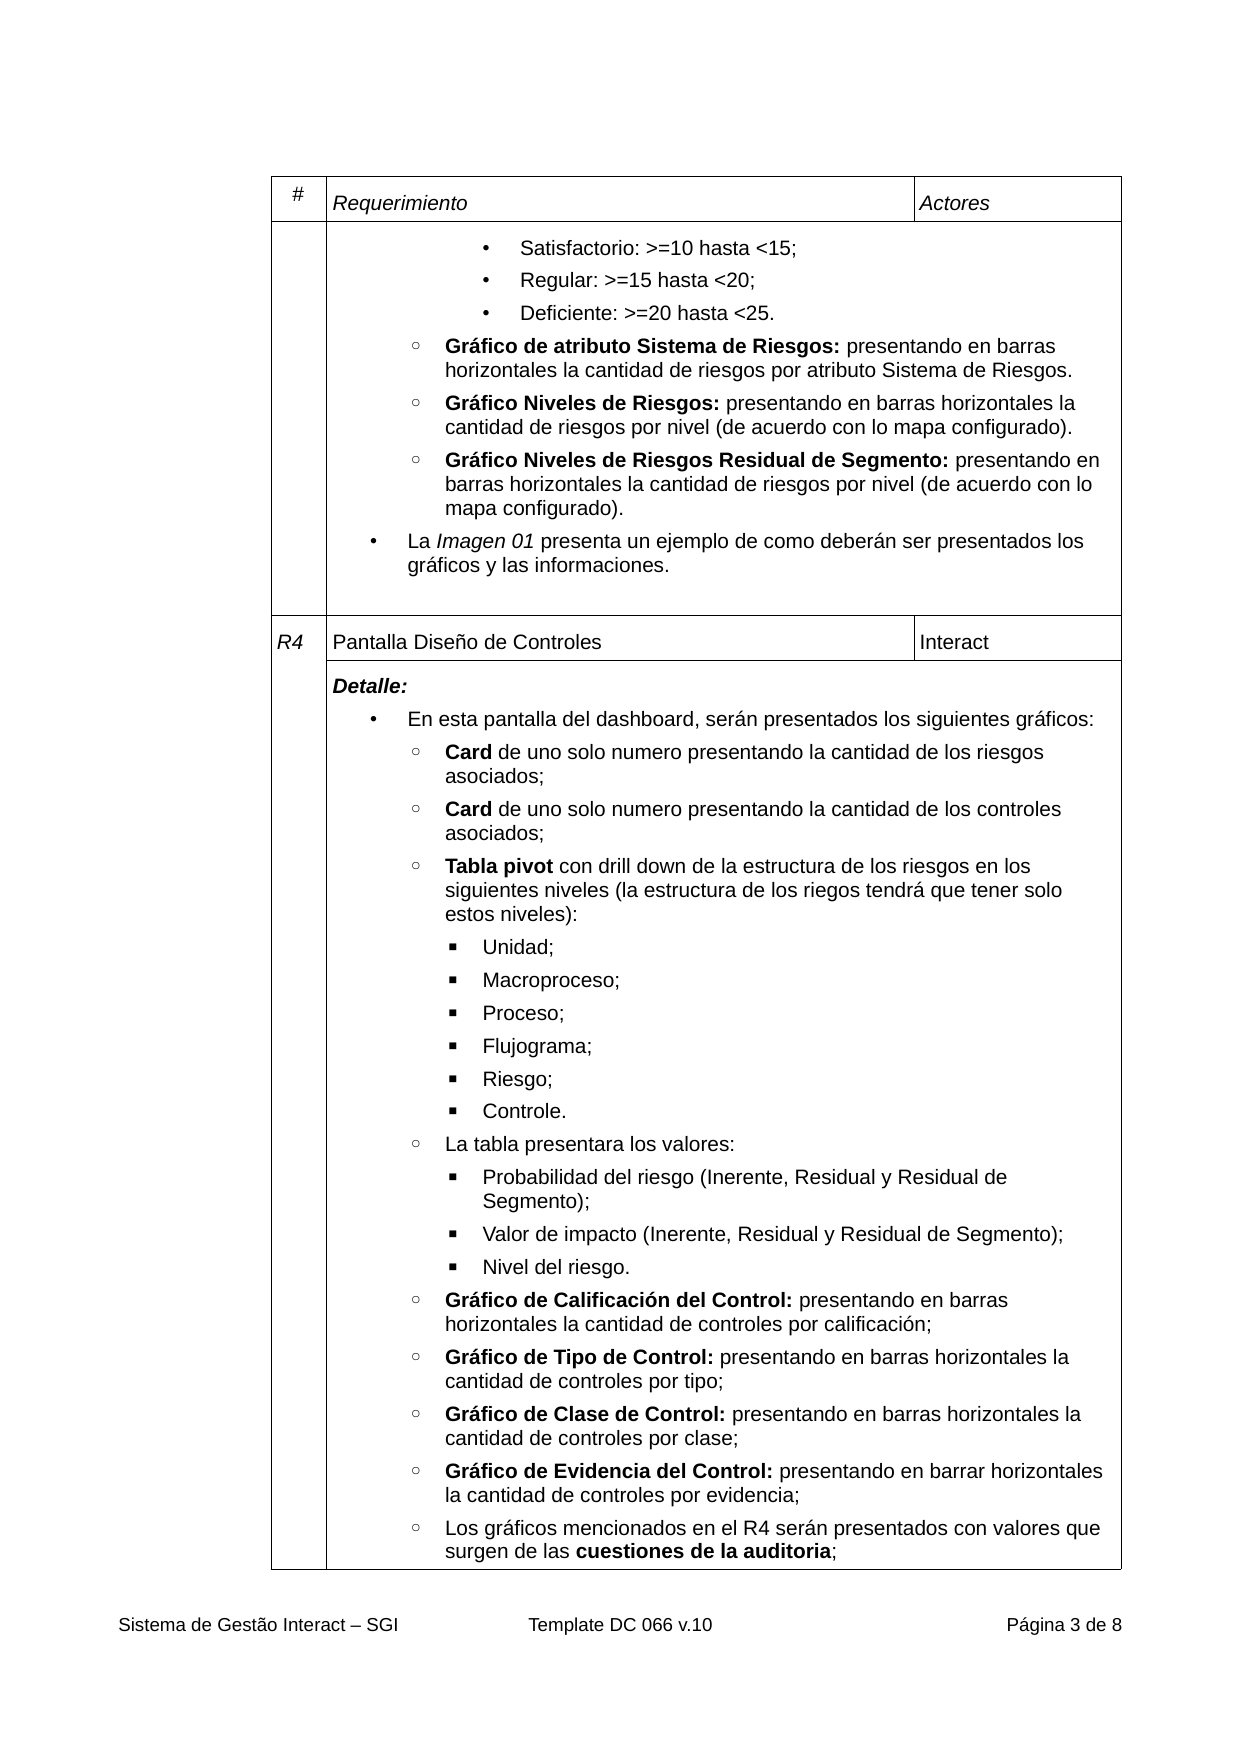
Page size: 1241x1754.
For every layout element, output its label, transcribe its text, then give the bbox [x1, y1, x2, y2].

table_cell Pantalla Diseño de Controles [327, 616, 914, 660]
table_header Requerimiento [327, 177, 914, 221]
table_header # [272, 177, 326, 221]
table_cell Detalle: En esta pantalla del dashboard, serán presentados los siguientes gráficos: Card de uno solo numero presentando la cantidad de los riesgos asociados; Card de uno solo numero presentando la cantidad de los controles asociados; Tabla pivot con drill down de la estructura de los riesgos en los siguientes niveles (la estructura de los riegos tendrá que tener solo estos niveles): Unidad; Macroproceso; Proceso; Flujograma; Riesgo; Controle. La tabla presentara los valores: Probabilidad del riesgo (Inerente, Residual y Residual de Segmento); Valor de impacto (Inerente, Residual y Residual de Segmento); Nivel del riesgo. Gráfico de Calificación del Control: presentando en barras horizontales la cantidad de controles por calificación; Gráfico de Tipo de Control: presentando en barras horizontales la cantidad de controles por tipo; Gráfico de Clase de Control: presentando en barras horizontales la cantidad de controles por clase; Gráfico de Evidencia del Control: presentando en barrar horizontales la cantidad de controles por evidencia; Los gráficos mencionados en el R4 serán presentados con valores que surgen de las cuestiones de la auditoria; La Imagen 02 presenta un ejemplo de como deberán ser presentados los gráficos y las informaciones. [327, 661, 1121, 1569]
table_cell Interact [915, 616, 1121, 660]
table_cell R4 [272, 616, 326, 1569]
table_cell Detalle: En esta pantalla del dashboard, serán presentados los siguientes gráficos: Card de uno solo numero presentando la cantidad de los riesgos asociados; Card de uno solo numero presentando la cantidad de los controles asociados; Tabla pivot con drill down de la estructura de los riesgos en los siguientes niveles (la estructura de los riegas tendrá que tener solo estos niveles): Unidad; Macroproceso; Proceso; Flujograma; Riesgo; Controle. La tabla presentara los valores: Probabilidad del riesgo (Inerente, Residual y Residual de Segmento); Valor de impacto (Inerente, Residual y Residual de Segmento); Nivel del riesgo. Siguiendo el rango: Excelente: >=0 hasta <5; Bueno: >=5 hasta <10; Satisfactorio: >=10 hasta <15; Regular: >=15 hasta <20; Deficiente: >=20 hasta <25. Gráfico de atributo Sistema de Riesgos: presentando en barras horizontales la cantidad de riesgos por atributo Sistema de Riesgos. Gráfico Niveles de Riesgos: presentando en barras horizontales la cantidad de riesgos por nivel (de acuerdo con lo mapa configurado). Gráfico Niveles de Riesgos Residual de Segmento: presentando en barras horizontales la cantidad de riesgos por nivel (de acuerdo con lo mapa configurado). La Imagen 01 presenta un ejemplo de como deberán ser presentados los gráficos y las informaciones. [327, 222, 1121, 615]
table_header Actores [915, 177, 1121, 221]
